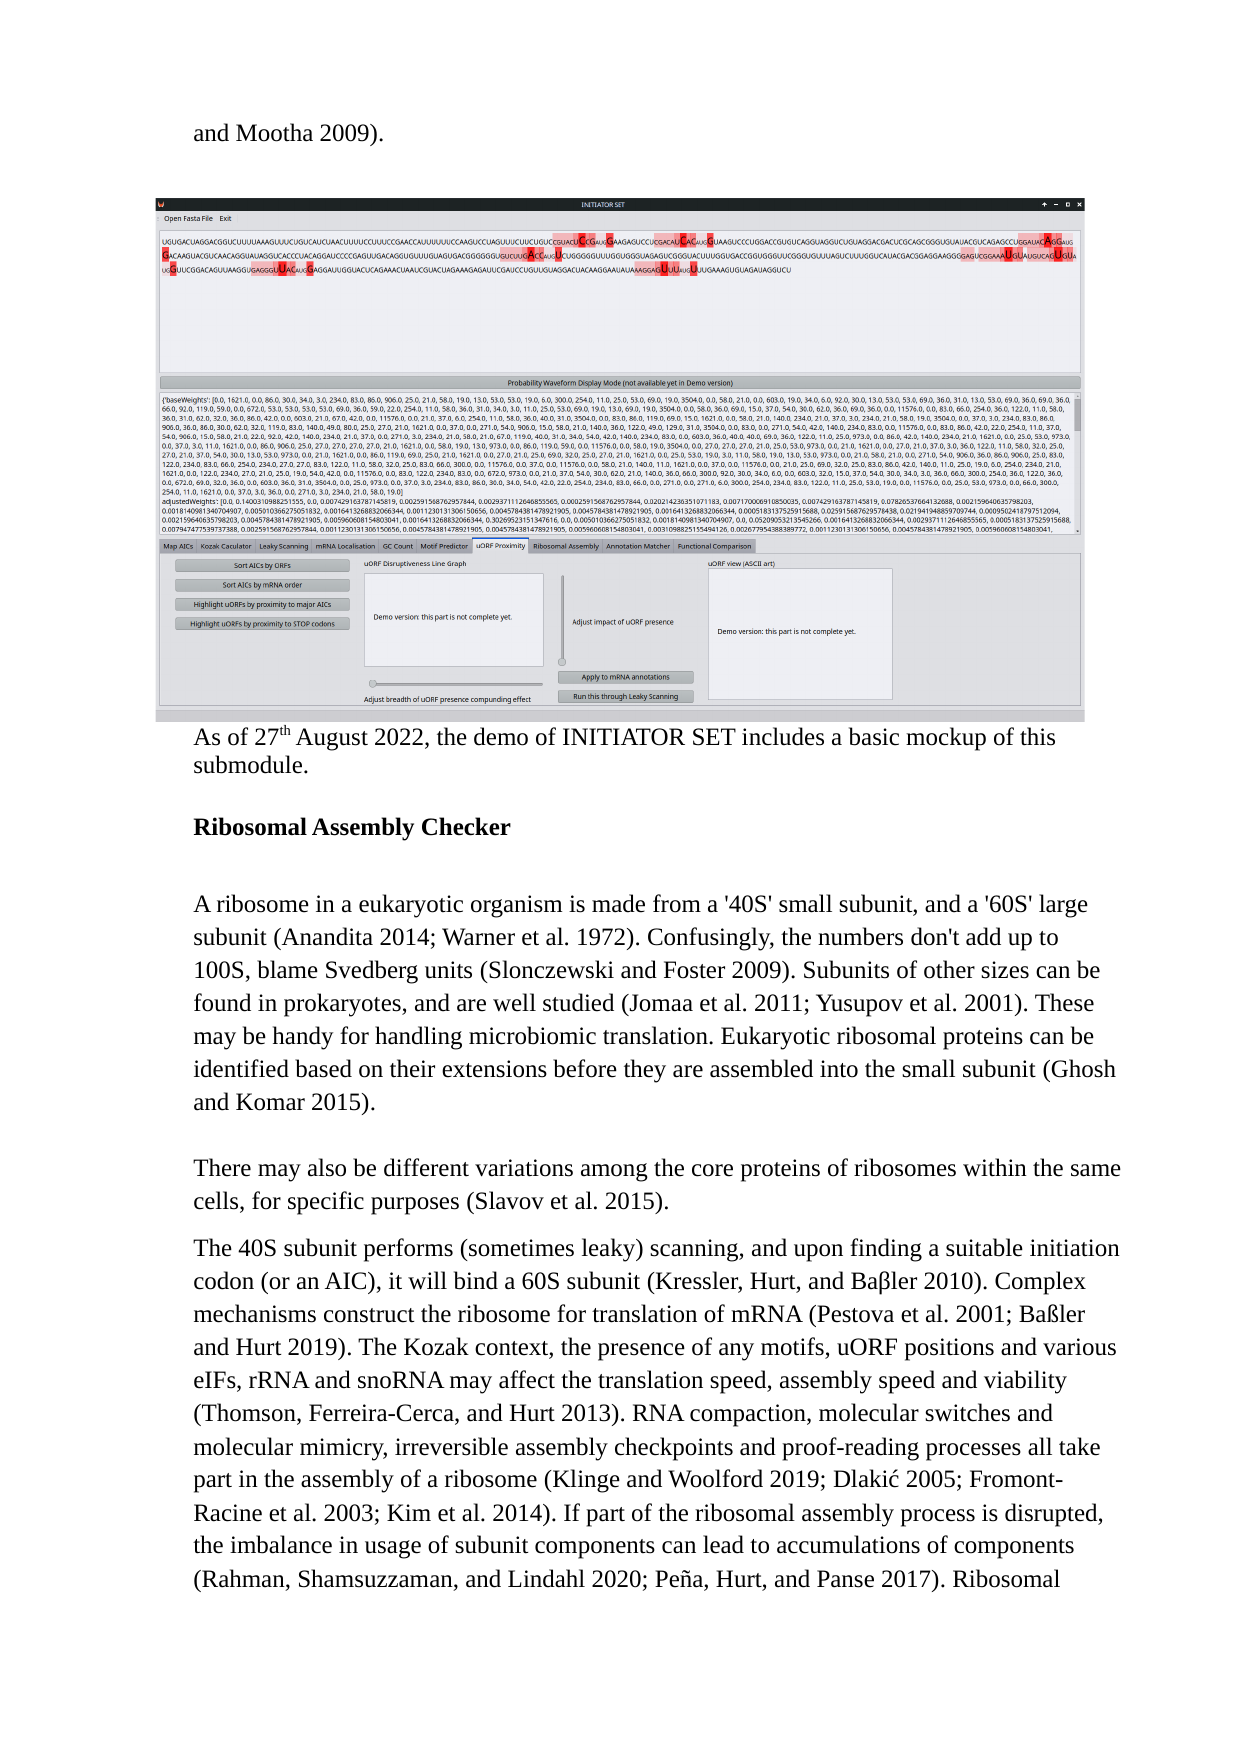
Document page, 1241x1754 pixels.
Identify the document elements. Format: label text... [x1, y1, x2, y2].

text A ribosome in a eukaryotic organism is made from a '40S' small subunit, and a '60S' large subunit (Anandita 2014; Warner et al. 1972). Confusingly, the numbers don't add up to 100S, blame Svedberg units (Slonczewski and Foster 2009). Subunits of other sizes can be found in prokaryotes, and are well studied (Jomaa et al. 2011; Yusupov et al. 2001). These may be handy for handling microbiomic translation. Eukaryotic ribosomal proteins can be identified based on their extensions before they are assembled into the small subunit (Ghosh and Komar 2015). There may also be different variations among the core proteins of ribosomes within the same cells, for specific purposes (Slavov et al. 2015). [193, 889, 1122, 1214]
picture [155, 198, 1085, 722]
text The 40S subunit performs (sometimes leaky) scanning, and upon finding a suitable initiation codon (or an AIC), it will bind a 60S subunit (Kressler, Hurt, and Baβler 2010). Complex mechanisms construct the ribosome for translation of mRNA (Pestova et al. 2001; Baßler and Hurt 2019). The Kozak context, the presence of any motifs, uORF positions and various eIFs, rRNA and snoRNA may affect the translation speed, assembly speed and viability (Thomson, Ferreira-Cerca, and Hurt 2013). RNA compaction, molecular switches and molecular mimicry, irreversible assembly checkpoints and proof-reading processes all take part in the assembly of a ribosome (Klinge and Woolford 2019; Dlakić 2005; Fromont-Racine et al. 2003; Kim et al. 2014). If part of the ribosomal assembly process is disrupted, the imbalance in usage of subunit components can lead to accumulations of components (Rahman, Shamsuzzaman, and Lindahl 2020; Peña, Hurt, and Panse 2017). Ribosomal [193, 1233, 1122, 1592]
text and Mootha 2009). [193, 118, 1122, 180]
text As of 27th August 2022, the demo of INITIATOR SET includes a basic mockup of this submodule. [193, 199, 1122, 779]
text Ribosomal Assembly Checker [193, 779, 1122, 841]
